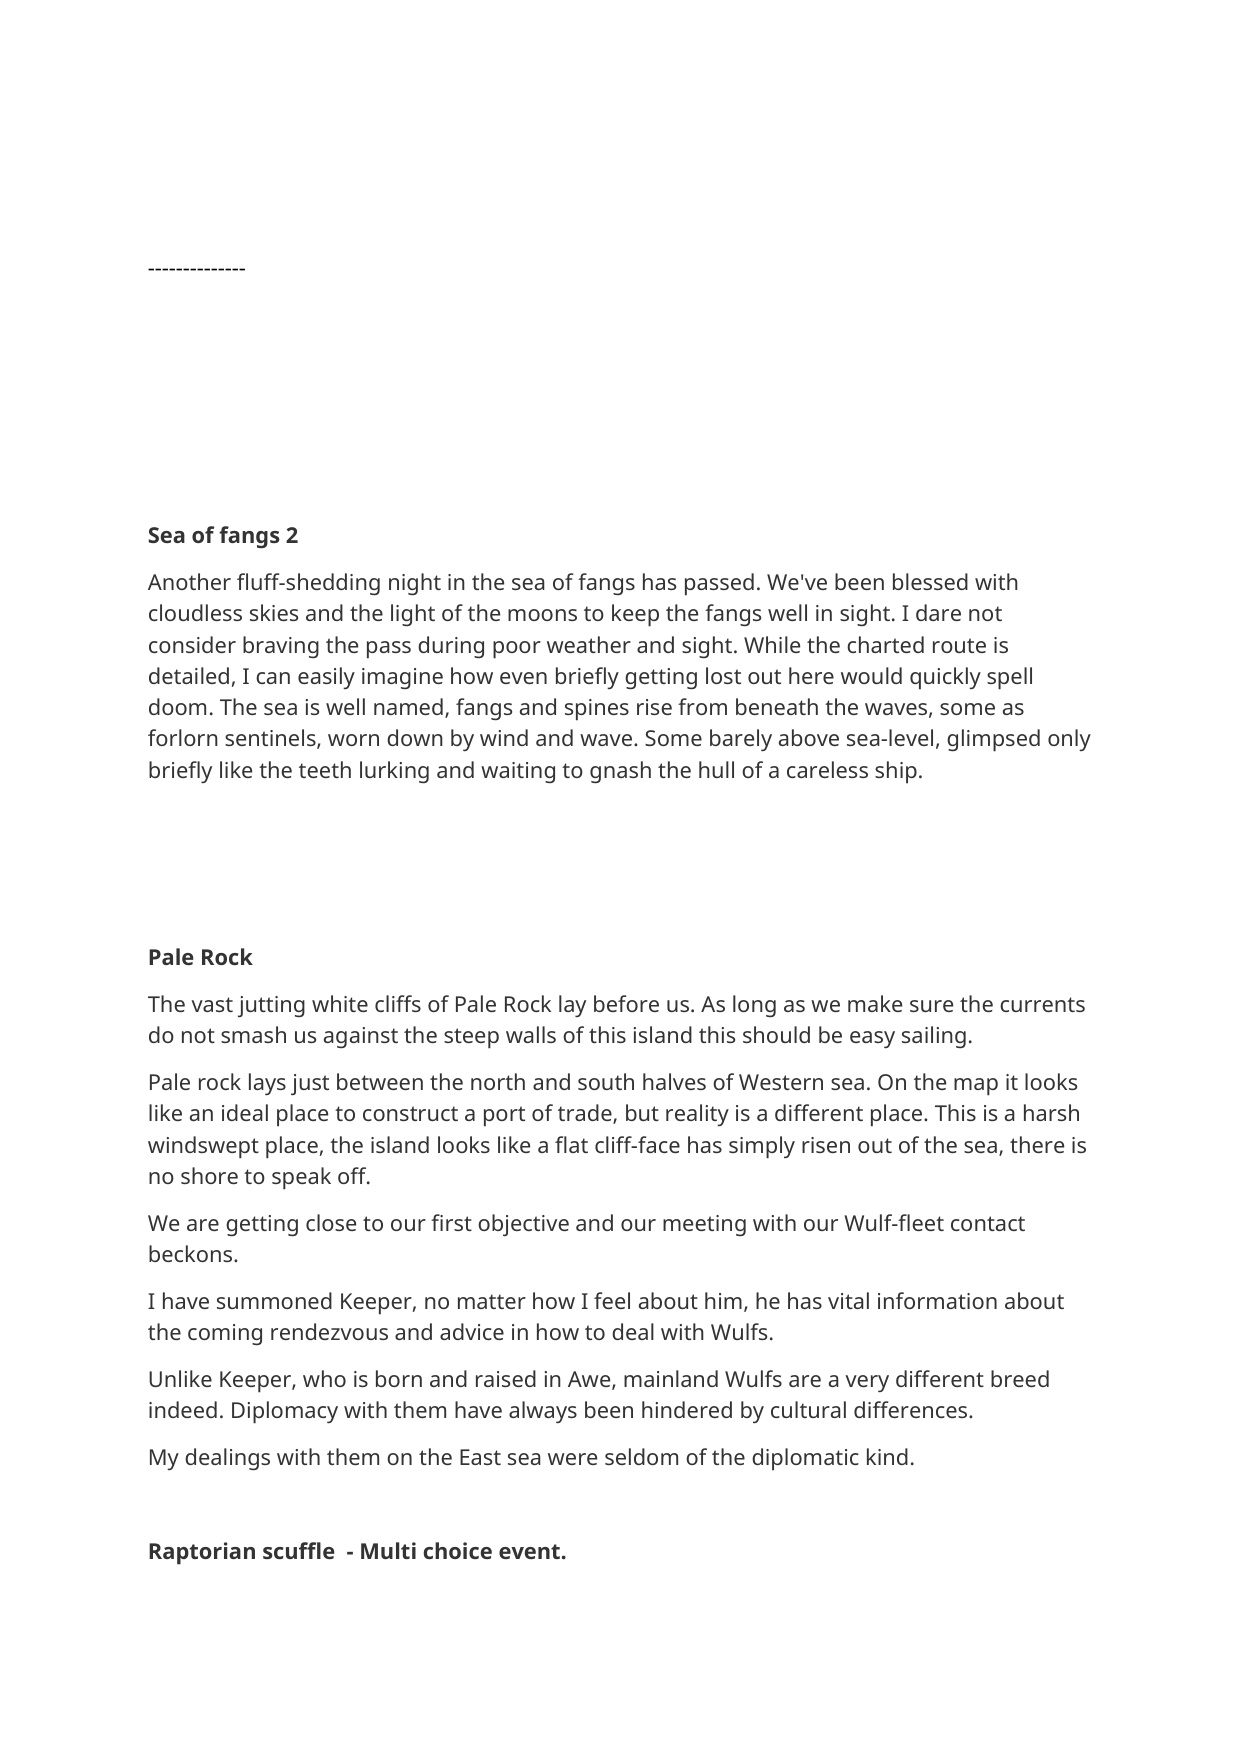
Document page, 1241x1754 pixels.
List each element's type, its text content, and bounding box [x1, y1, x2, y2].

text We are getting close to our first objective and our meeting with our Wulf-fleet contact beckons. [148, 1206, 1093, 1269]
text The vast jutting white cliffs of Pale Rock lay before us. As long as we make sure the currents do not smash us against the steep walls of this island this should be easy sailing. [148, 987, 1093, 1050]
text Another fluff-shedding night in the sea of fangs has passed. We've been blessed with cloudless skies and the light of the moons to keep the fangs well in sight. I dare not consider braving the pass during poor weather and sight. While the charted route is detailed, I can easily imagine how even briefly getting lost out here would quickly spell doom. The sea is well named, fangs and spines rise from beneath the waves, some as forlorn sentinels, worn down by wind and wave. Some barely above sea-level, glimpsed only briefly like the teeth lurking and waiting to gnash the hull of a careless ship. [148, 566, 1093, 784]
text I have summoned Keeper, no matter how I feel about him, he has vital information about the coming rendezvous and advice in how to deal with Wulfs. [148, 1284, 1093, 1347]
text Pale Rock [148, 941, 1093, 972]
text Raptorian scuffle - Multi choice event. [148, 1534, 1093, 1566]
text -------------- [148, 254, 1093, 282]
text My dealings with them on the East sea were seldom of the diplomatic kind. [148, 1441, 1093, 1472]
text Unlike Keeper, who is born and raised in Awe, mainland Wulfs are a very different breed indeed. Diplomacy with them have always been hindered by cultural differences. [148, 1362, 1093, 1425]
text Pale rock lays just between the north and south halves of Western sea. On the map it looks like an ideal place to construct a port of trade, but reality is a different place. This is a harsh windswept place, the island looks like a flat cliff-face has simply risen out of the sea, there is no shore to speak off. [148, 1066, 1093, 1191]
text Sea of fangs 2 [148, 519, 1093, 550]
